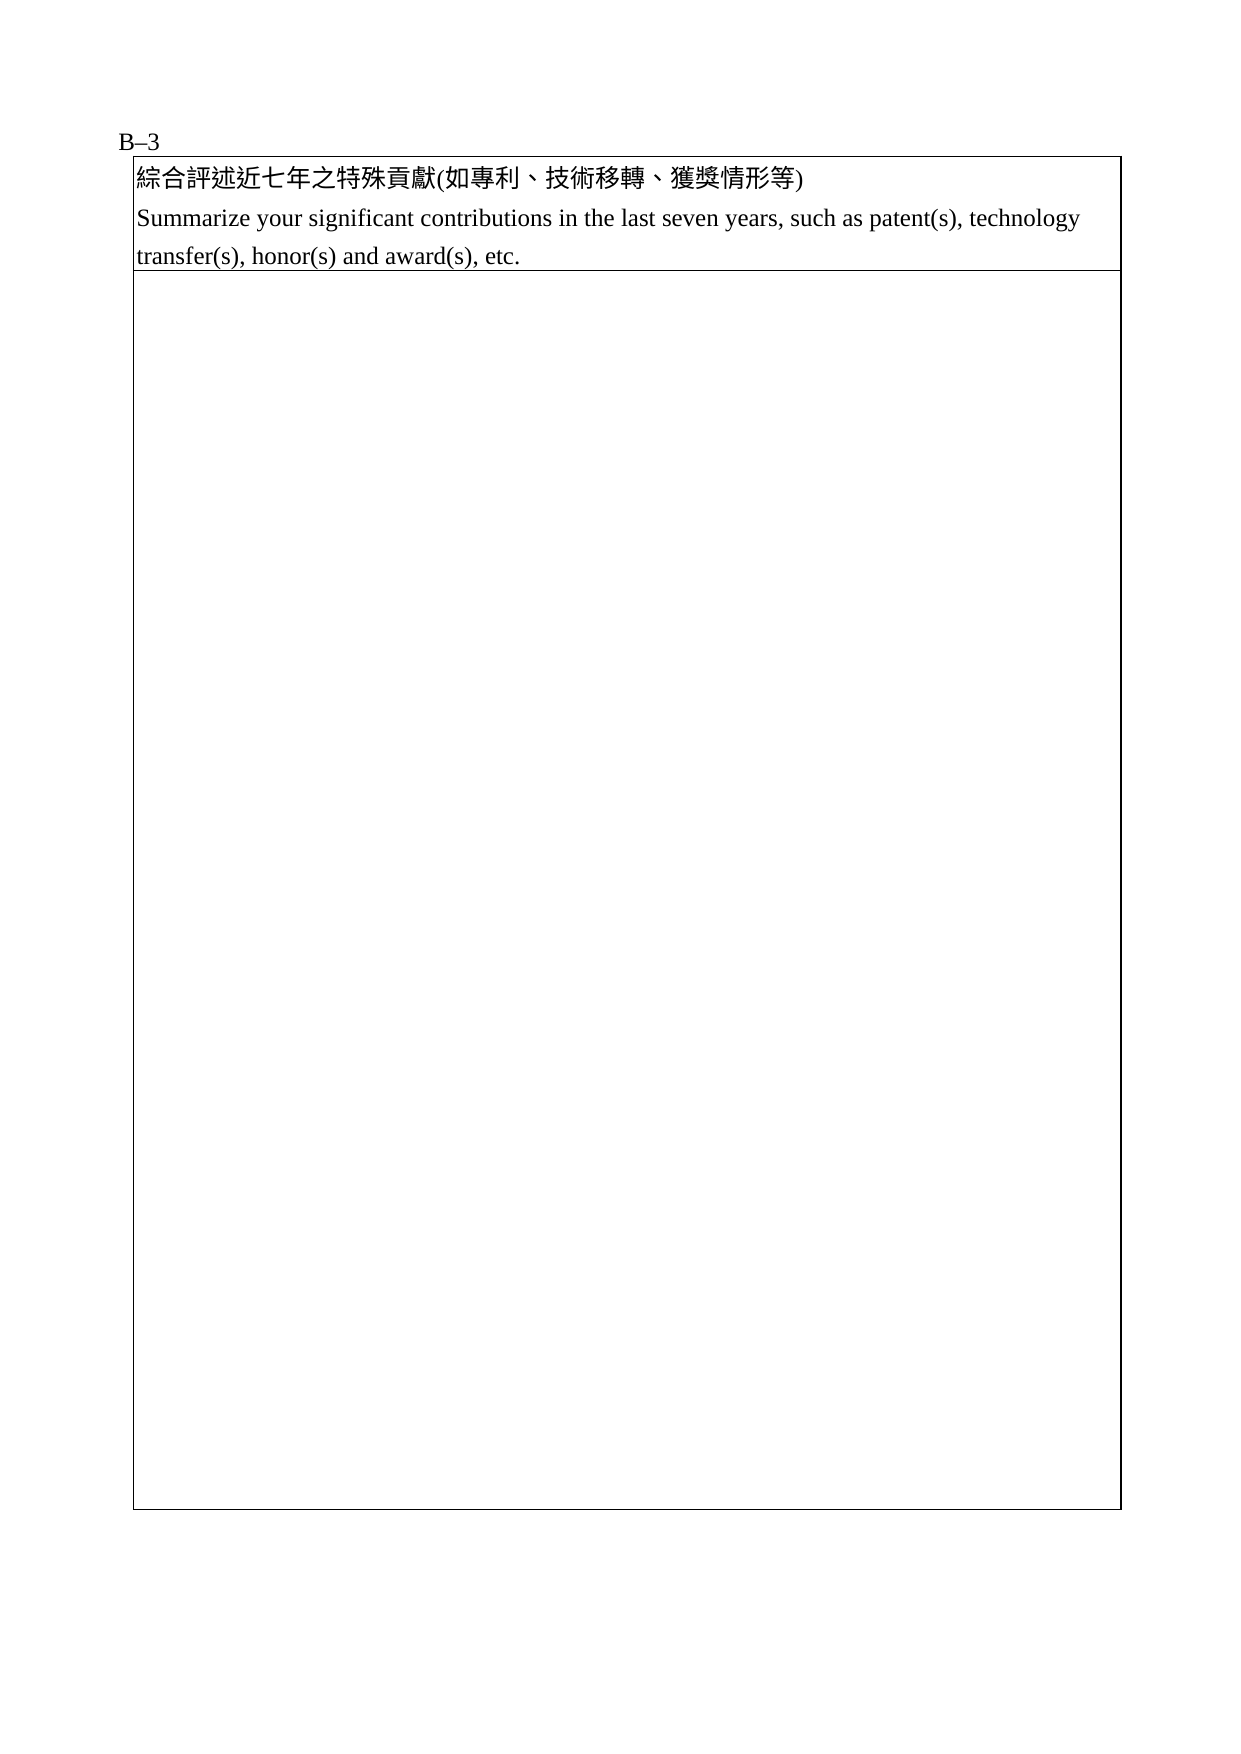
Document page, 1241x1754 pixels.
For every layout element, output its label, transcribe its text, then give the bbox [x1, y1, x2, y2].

table_cell [134, 271, 1120, 1509]
table_header 綜合評述近七年之特殊貢獻(如專利、技術移轉、獲獎情形等) Summarize your significant contributions in the last seven years, such as patent(s), technology transfer(s), honor(s) and award(s), etc. [134, 157, 1120, 270]
text B–3 [118, 118, 1122, 156]
